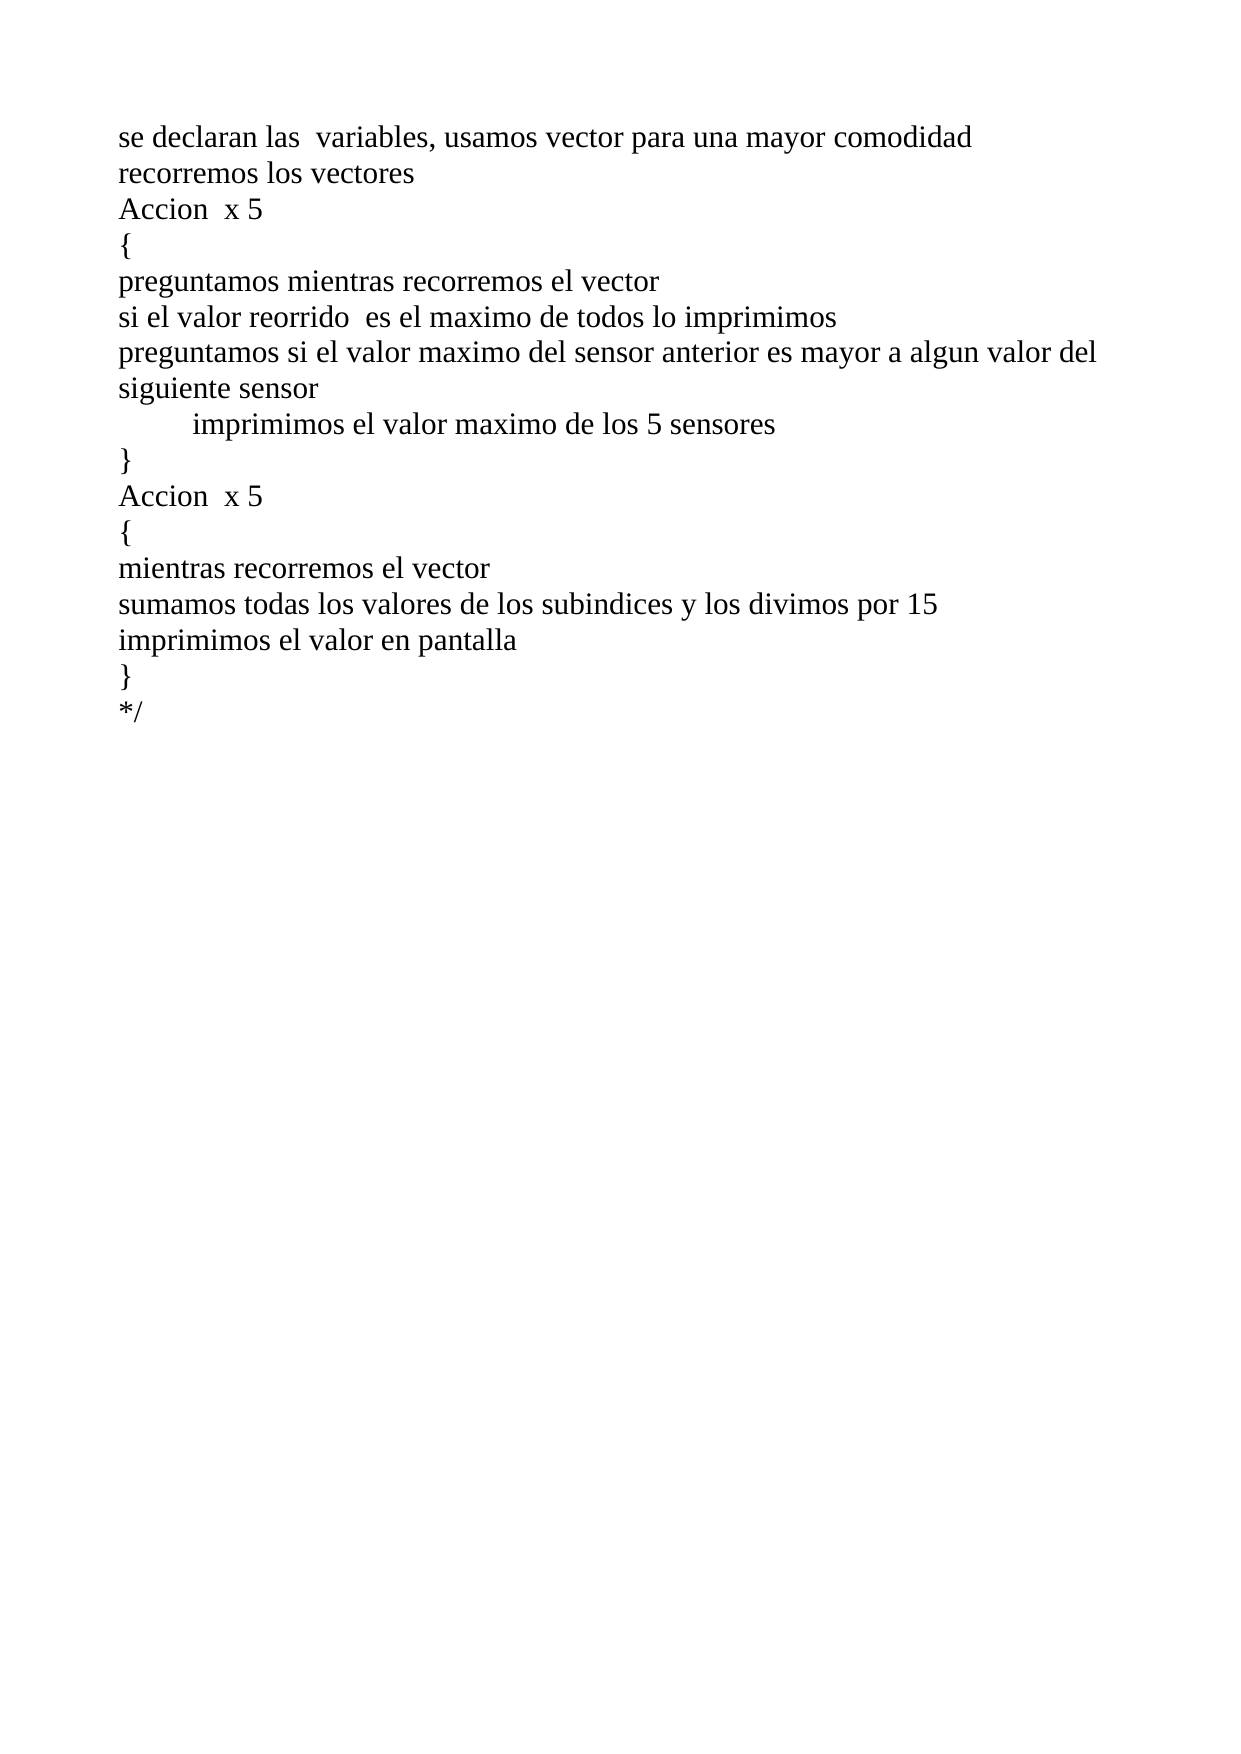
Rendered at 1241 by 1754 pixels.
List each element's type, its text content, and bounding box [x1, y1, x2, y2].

text se declaran las variables, usamos vector para una mayor comodidad [118, 118, 1122, 154]
text */ [118, 693, 1122, 729]
text preguntamos si el valor maximo del sensor anterior es mayor a algun valor del siguiente sensor [118, 334, 1122, 406]
text Accion x 5 [118, 477, 1122, 513]
text mientras recorremos el vector [118, 549, 1122, 585]
text } [118, 442, 1122, 477]
text si el valor reorrido es el maximo de todos lo imprimimos [118, 298, 1122, 334]
text Accion x 5 [118, 190, 1122, 226]
text imprimimos el valor maximo de los 5 sensores [118, 406, 1122, 442]
text { [118, 226, 1122, 262]
text recorremos los vectores [118, 154, 1122, 190]
text } [118, 657, 1122, 693]
text { [118, 513, 1122, 549]
text sumamos todas los valores de los subindices y los divimos por 15 [118, 585, 1122, 621]
text imprimimos el valor en pantalla [118, 621, 1122, 657]
text preguntamos mientras recorremos el vector [118, 262, 1122, 298]
